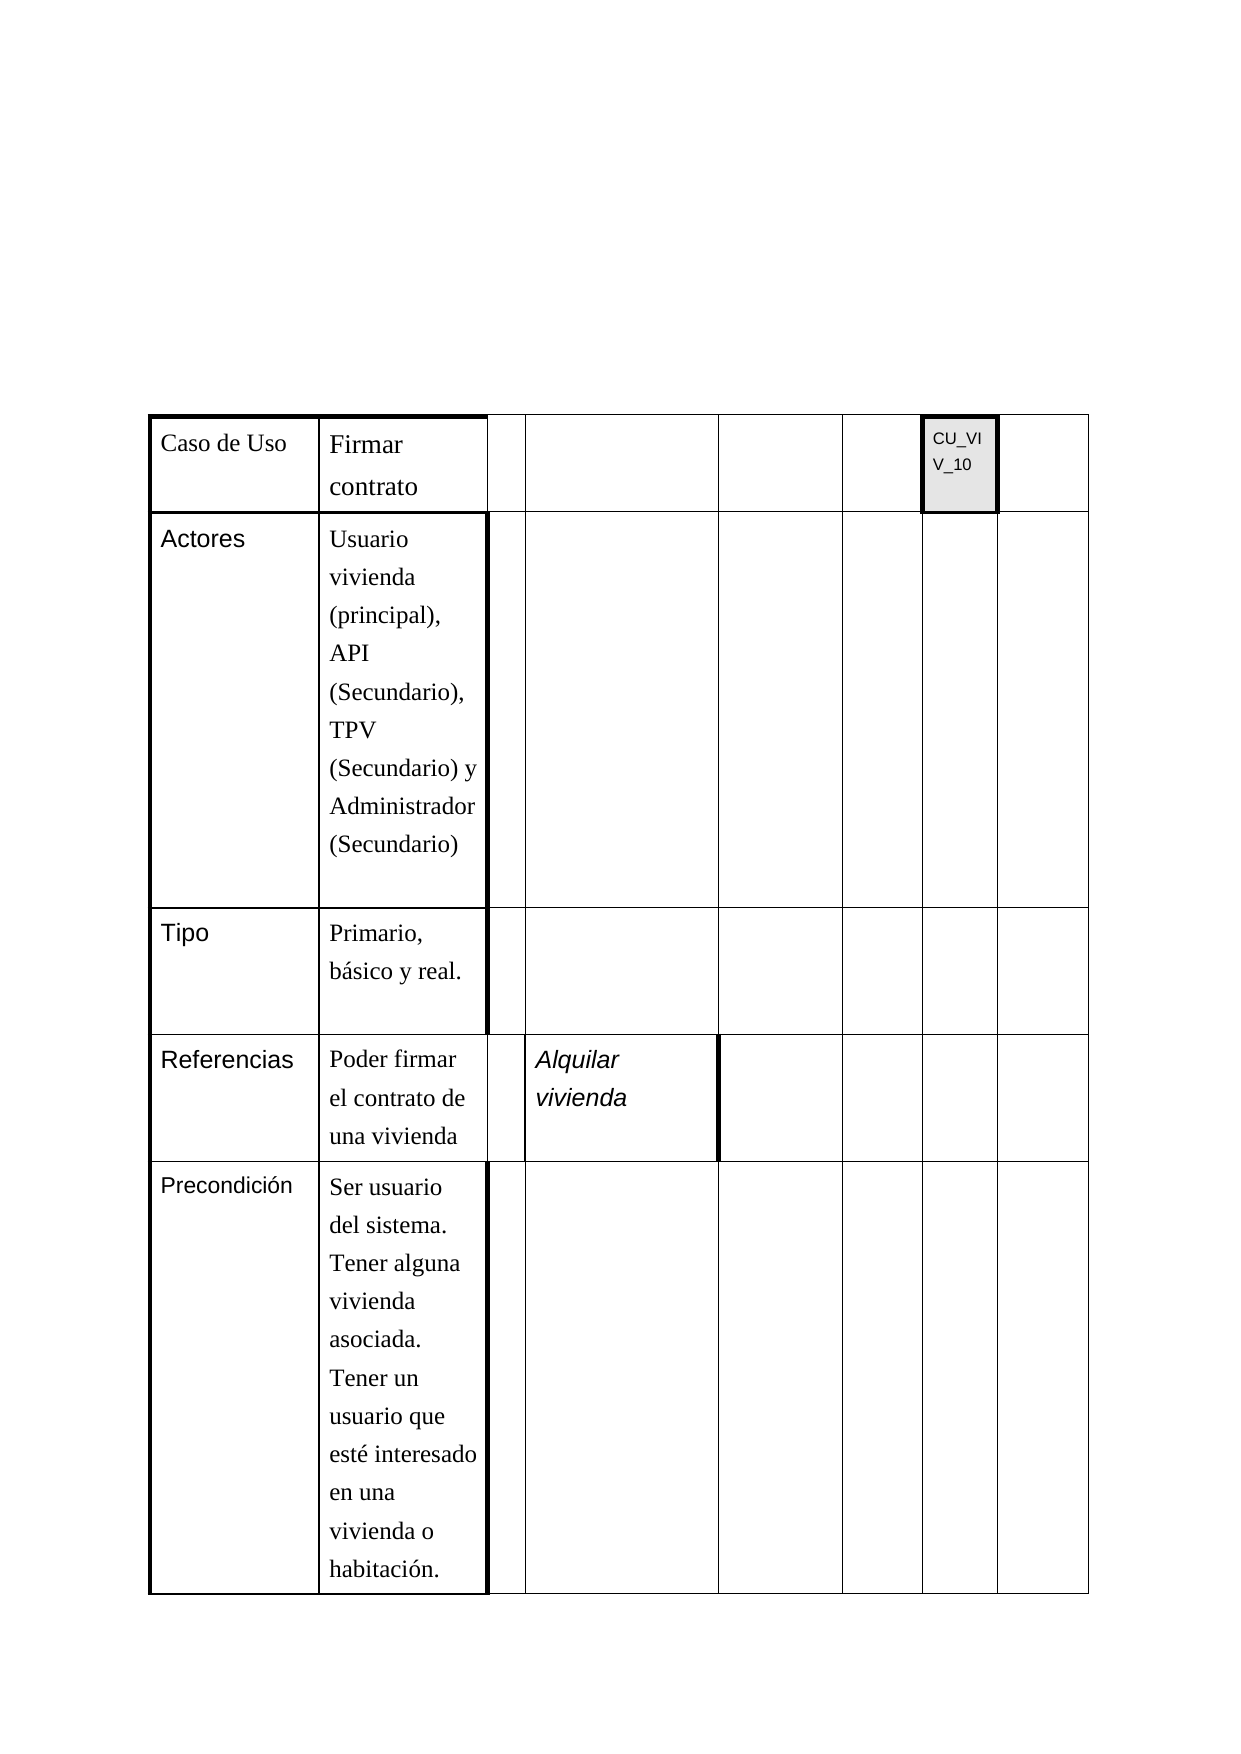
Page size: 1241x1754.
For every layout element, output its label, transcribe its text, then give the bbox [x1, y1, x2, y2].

table_cell [719, 1162, 842, 1593]
table_cell [843, 908, 922, 1033]
table_cell [490, 1162, 525, 1593]
table_cell [721, 1035, 842, 1161]
table_cell Precondición [152, 1162, 318, 1593]
table_header Firmar contrato [320, 419, 487, 511]
table_cell [526, 908, 718, 1033]
table_header [1000, 415, 1088, 511]
table_cell Actores [152, 514, 318, 907]
table_cell [719, 512, 842, 907]
table_cell Primario, básico y real. [320, 909, 485, 1033]
table_cell [998, 1035, 1088, 1161]
table_cell Ser usuario del sistema. Tener alguna vivienda asociada. Tener un usuario que esté interesado en una vivienda o habitación. [320, 1162, 485, 1593]
table_header [843, 415, 920, 511]
table_cell [490, 512, 525, 907]
table_header [719, 415, 842, 511]
table_cell [843, 1162, 922, 1593]
table_cell Usuario vivienda (principal), API (Secundario), TPV (Secundario) y Administrador (Secundario) [320, 514, 485, 907]
table_cell [526, 1162, 718, 1593]
table_header Caso de Uso [152, 419, 318, 511]
table_cell [843, 512, 922, 907]
table_cell [998, 1162, 1088, 1593]
table_cell [526, 512, 718, 907]
table_header CU_VIV_10 [925, 419, 995, 511]
table_cell [923, 1035, 997, 1161]
table_cell [998, 908, 1088, 1033]
table_cell [998, 512, 1088, 907]
table_cell Alquilar vivienda [526, 1035, 716, 1161]
table_cell Tipo [152, 909, 318, 1033]
table_cell [488, 1035, 524, 1161]
table_cell [843, 1035, 922, 1161]
table_cell [719, 908, 842, 1033]
table_cell Poder firmar el contrato de una vivienda [320, 1035, 487, 1161]
table_cell [923, 908, 997, 1033]
table_header [526, 415, 718, 511]
table_cell Referencias [152, 1035, 318, 1161]
table_cell [490, 908, 525, 1033]
table_header [488, 415, 525, 511]
table_cell [923, 514, 997, 907]
table_cell [923, 1162, 997, 1593]
